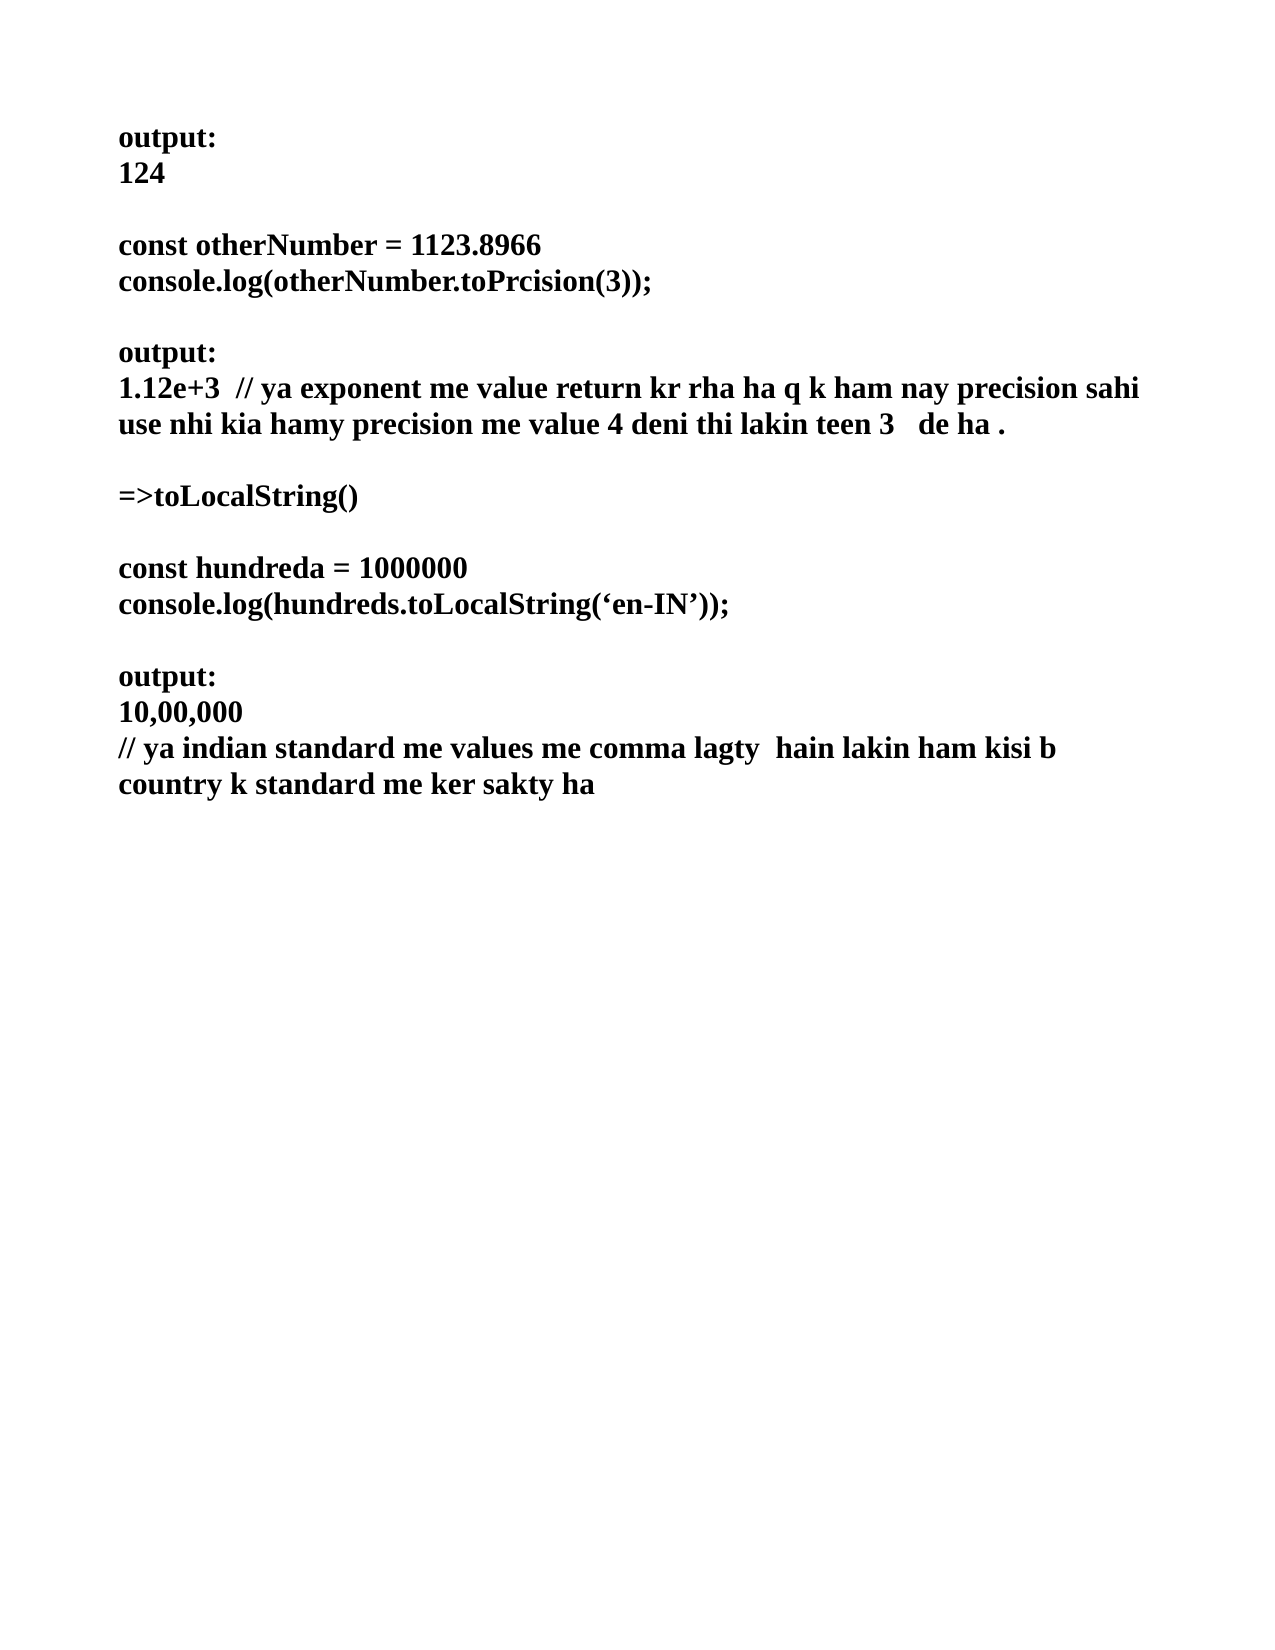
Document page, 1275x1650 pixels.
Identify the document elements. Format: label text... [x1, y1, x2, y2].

text output: [118, 118, 1157, 154]
text const otherNumber = 1123.8966 [118, 226, 1157, 262]
text 124 [118, 154, 1157, 190]
text output: [118, 334, 1157, 370]
text =>toLocalString() [118, 477, 1157, 513]
text console.log(otherNumber.toPrcision(3)); [118, 262, 1157, 298]
text // ya indian standard me values me comma lagty hain lakin ham kisi b country k standard me ker sakty ha [118, 729, 1157, 801]
text console.log(hundreds.toLocalString(‘en-IN’)); [118, 585, 1157, 621]
text 1.12e+3 // ya exponent me value return kr rha ha q k ham nay precision sahi use nhi kia hamy precision me value 4 deni thi lakin teen 3 de ha . [118, 370, 1157, 442]
text 10,00,000 [118, 693, 1157, 729]
text const hundreda = 1000000 [118, 549, 1157, 585]
text output: [118, 657, 1157, 693]
